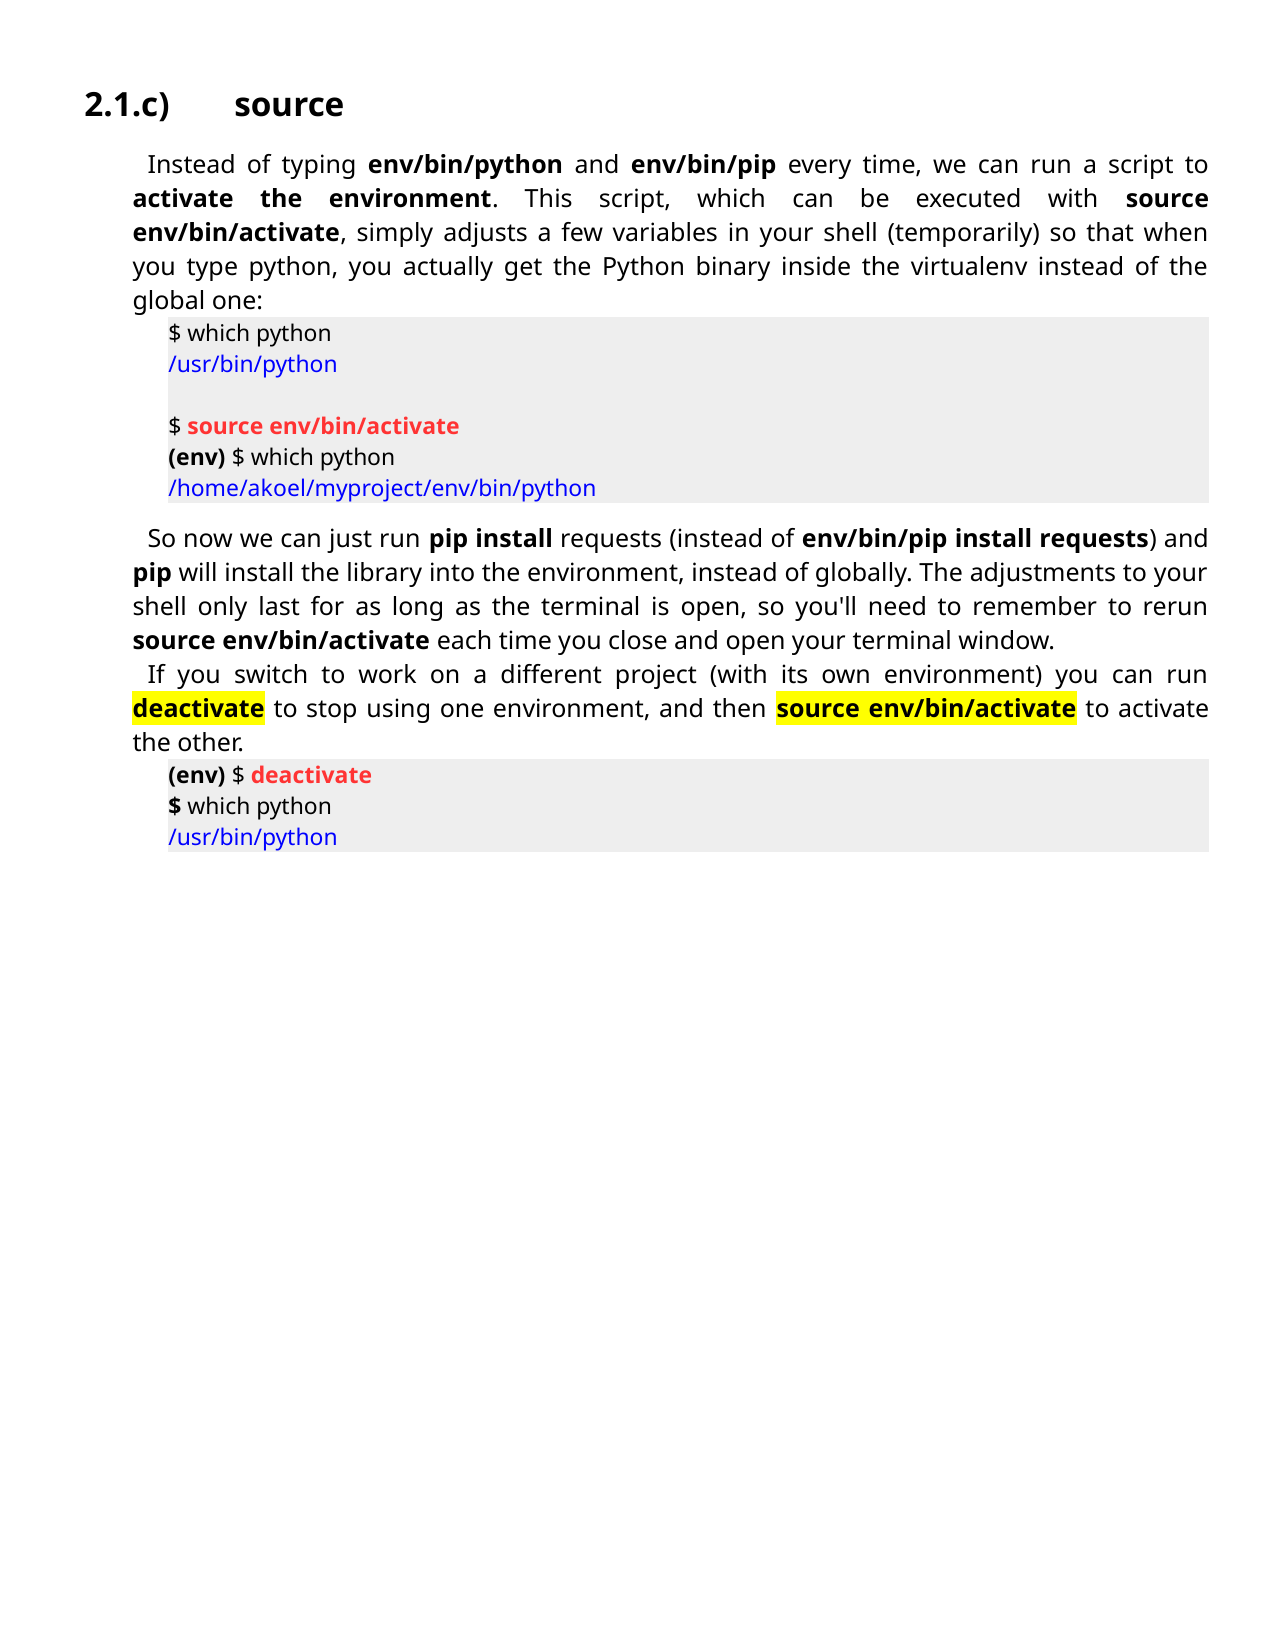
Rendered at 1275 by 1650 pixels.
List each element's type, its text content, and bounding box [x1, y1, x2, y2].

text /home/akoel/myproject/env/bin/python [168, 472, 1209, 503]
text $ which python [168, 317, 1209, 348]
text $ source env/bin/activate [168, 410, 1209, 441]
text So now we can just run pip install requests (instead of env/bin/pip install requests) and pip will install the library into the environment, instead of globally. The adjustments to your shell only last for as long as the terminal is open, so you'll need to remember to rerun source env/bin/activate each time you close and open your terminal window. [132, 521, 1209, 657]
text Instead of typing env/bin/python and env/bin/pip every time, we can run a script to activate the environment. This script, which can be executed with source env/bin/activate, simply adjusts a few variables in your shell (temporarily) so that when you type python, you actually get the Python binary inside the virtualenv instead of the global one: [132, 147, 1209, 317]
text $ which python [168, 790, 1209, 821]
subtitle source [84, 80, 1209, 126]
text (env) $ deactivate [168, 759, 1209, 790]
text (env) $ which python [168, 441, 1209, 472]
text If you switch to work on a different project (with its own environment) you can run deactivate to stop using one environment, and then source env/bin/activate to activate the other. [132, 657, 1209, 759]
text /usr/bin/python [168, 348, 1209, 379]
text /usr/bin/python [168, 821, 1209, 852]
